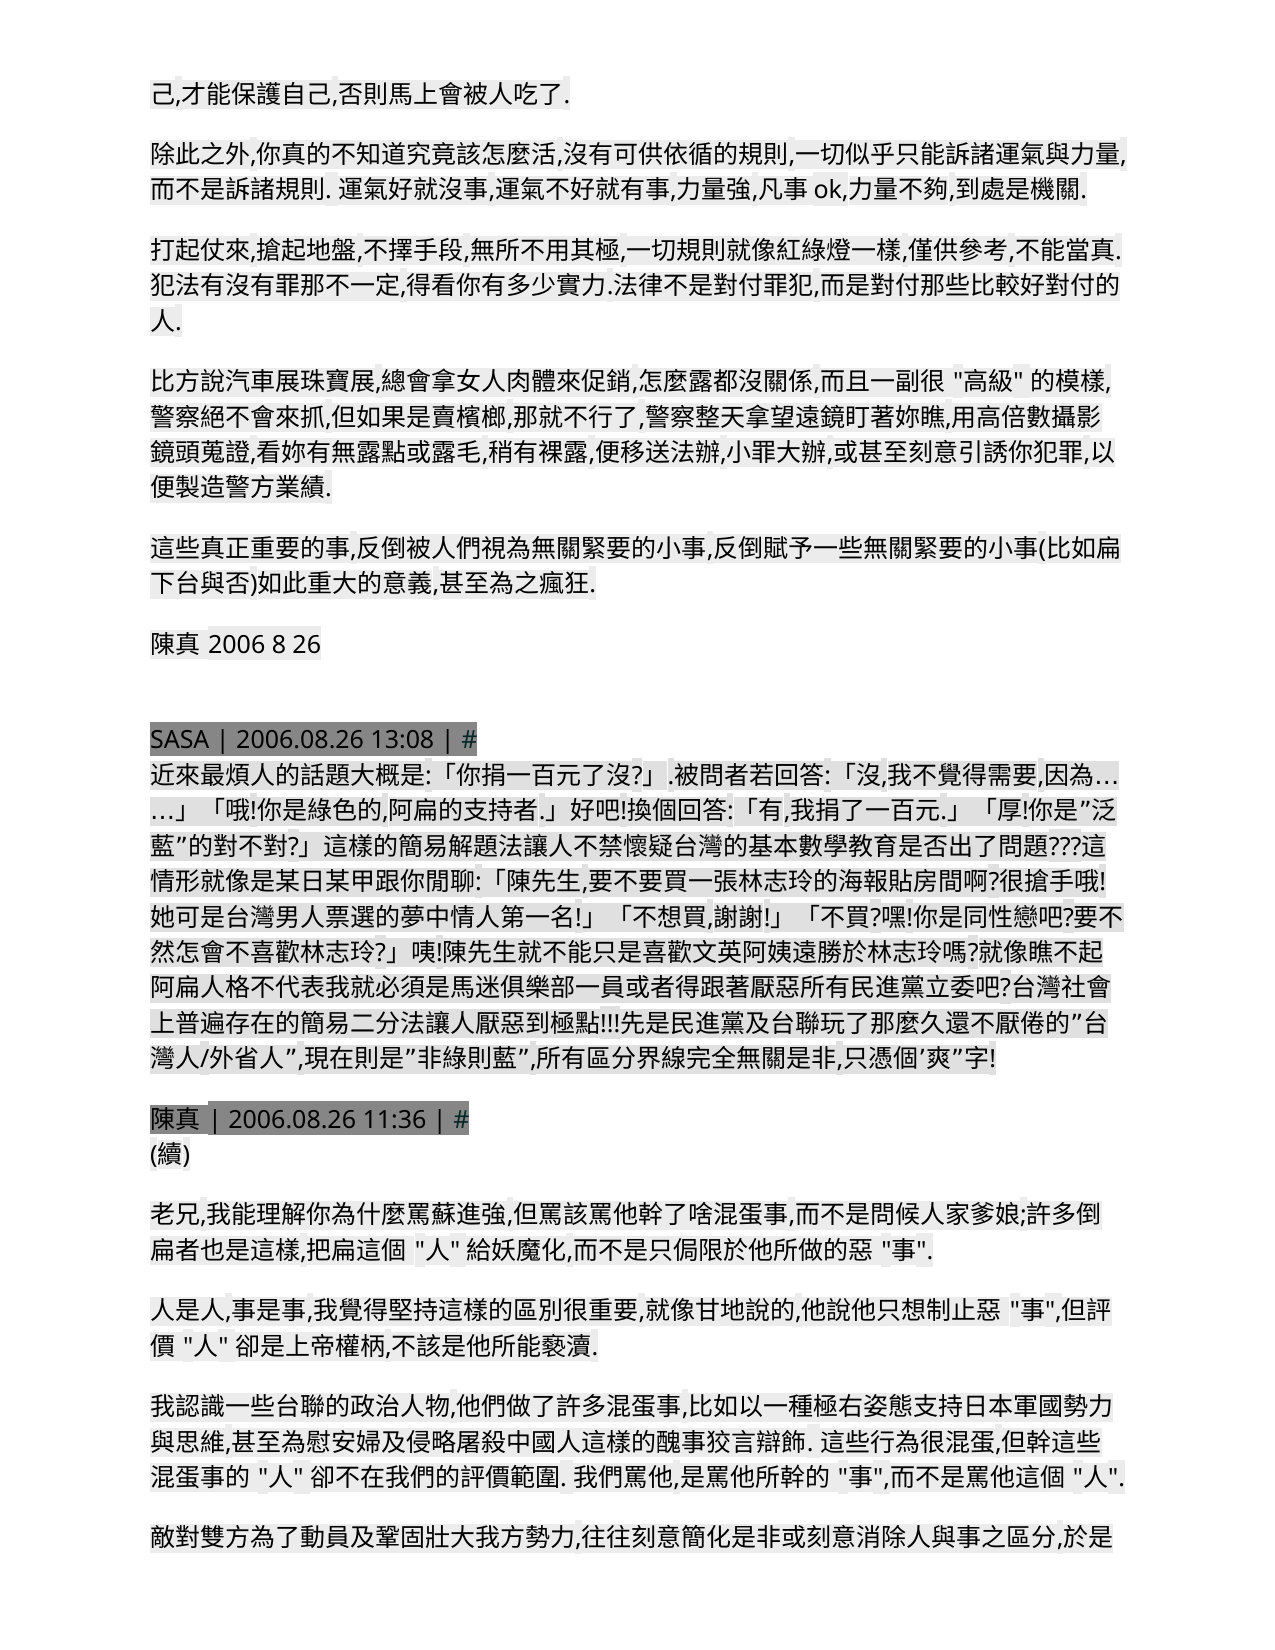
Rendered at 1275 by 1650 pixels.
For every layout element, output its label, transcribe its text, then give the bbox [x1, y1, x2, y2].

text 老兄,我能理解你為什麼罵蘇進強,但罵該罵他幹了啥混蛋事,而不是問候人家爹娘;許多倒扁者也是這樣,把扁這個 "人" 給妖魔化,而不是只侷限於他所做的惡 "事". [150, 1196, 1125, 1267]
text 陳真 2006 8 26 [150, 625, 1125, 696]
text (續) [150, 1135, 1125, 1171]
text 打起仗來,搶起地盤,不擇手段,無所不用其極,一切規則就像紅綠燈一樣,僅供參考,不能當真.犯法有沒有罪那不一定,得看你有多少實力.法律不是對付罪犯,而是對付那些比較好對付的人. [150, 231, 1125, 337]
text SASA | 2006.08.26 13:08 | # [150, 721, 1125, 756]
text 人是人,事是事,我覺得堅持這樣的區別很重要,就像甘地說的,他說他只想制止惡 "事",但評價 "人" 卻是上帝權柄,不該是他所能褻瀆. [150, 1292, 1125, 1362]
text 除此之外,你真的不知道究竟該怎麼活,沒有可供依循的規則,一切似乎只能訴諸運氣與力量,而不是訴諸規則. 運氣好就沒事,運氣不好就有事,力量強,凡事ok,力量不夠,到處是機關. [150, 135, 1125, 206]
text 敵對雙方為了動員及鞏固壯大我方勢力,往往刻意簡化是非或刻意消除人與事之區分,於是 [150, 1519, 1125, 1554]
text 己,才能保護自己,否則馬上會被人吃了. [150, 75, 1125, 110]
text 我認識一些台聯的政治人物,他們做了許多混蛋事,比如以一種極右姿態支持日本軍國勢力與思維,甚至為慰安婦及侵略屠殺中國人這樣的醜事狡言辯飾. 這些行為很混蛋,但幹這些混蛋事的 "人" 卻不在我們的評價範圍. 我們罵他,是罵他所幹的 "事",而不是罵他這個 "人". [150, 1387, 1125, 1494]
text 比方說汽車展珠寶展,總會拿女人肉體來促銷,怎麼露都沒關係,而且一副很 "高級" 的模樣,警察絕不會來抓,但如果是賣檳榔,那就不行了,警察整天拿望遠鏡盯著妳瞧,用高倍數攝影鏡頭蒐證,看妳有無露點或露毛,稍有裸露,便移送法辦,小罪大辦,或甚至刻意引誘你犯罪,以便製造警方業績. [150, 362, 1125, 504]
text 近來最煩人的話題大概是:「你捐一百元了沒?」.被問者若回答:「沒,我不覺得需要,因為……」「哦!你是綠色的,阿扁的支持者.」好吧!換個回答:「有,我捐了一百元.」「厚!你是”泛藍”的對不對?」這樣的簡易解題法讓人不禁懷疑台灣的基本數學教育是否出了問題???這情形就像是某日某甲跟你閒聊:「陳先生,要不要買一張林志玲的海報貼房間啊?很搶手哦!她可是台灣男人票選的夢中情人第一名!」「不想買,謝謝!」「不買?嘿!你是同性戀吧?要不然怎會不喜歡林志玲?」咦!陳先生就不能只是喜歡文英阿姨遠勝於林志玲嗎?就像瞧不起阿扁人格不代表我就必須是馬迷俱樂部一員或者得跟著厭惡所有民進黨立委吧?台灣社會上普遍存在的簡易二分法讓人厭惡到極點!!!先是民進黨及台聯玩了那麼久還不厭倦的”台灣人/外省人”,現在則是”非綠則藍”,所有區分界線完全無關是非,只憑個’爽”字! [150, 756, 1125, 1075]
text 陳真 | 2006.08.26 11:36 | # [150, 1100, 1125, 1135]
text 這些真正重要的事,反倒被人們視為無關緊要的小事,反倒賦予一些無關緊要的小事(比如扁下台與否)如此重大的意義,甚至為之瘋狂. [150, 529, 1125, 600]
